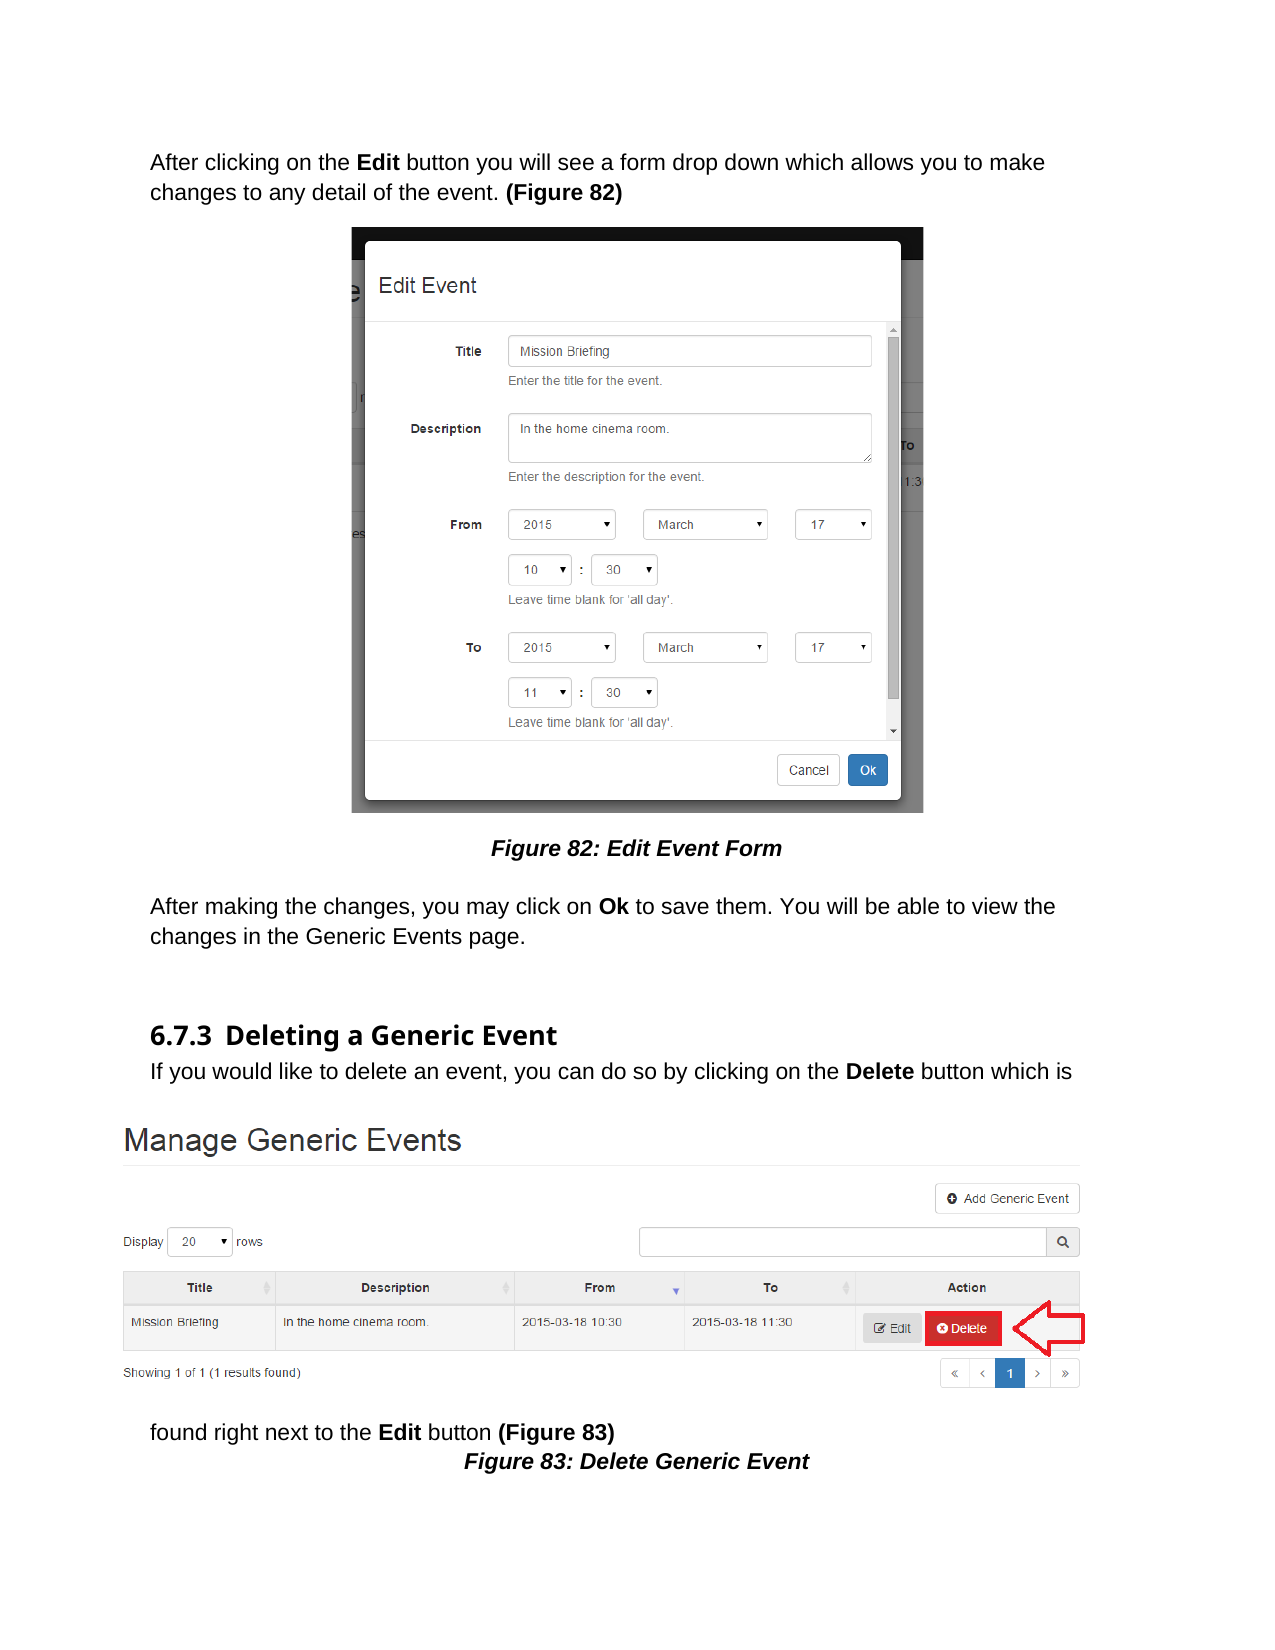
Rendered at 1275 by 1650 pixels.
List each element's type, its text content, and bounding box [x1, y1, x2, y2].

picture [115, 1117, 1091, 1401]
text Figure 83: Delete Generic Event [150, 1448, 1125, 1474]
text If you would like to delete an event, you can do so by clicking on the Delete button which is found right next to the Edit button (Figure 83) [150, 1058, 1125, 1445]
picture [351, 227, 924, 813]
text Figure 82: Edit Event Form [150, 835, 1125, 861]
text After making the changes, you may click on Ok to save them. You will be able to view the changes in the Generic Events page. [150, 894, 1125, 949]
text After clicking on the Edit button you will see a form drop down which allows you to make changes to any detail of the event. (Figure 82) [150, 150, 1125, 205]
subtitle 6.7.3 Deleting a Generic Event [150, 1016, 1125, 1053]
